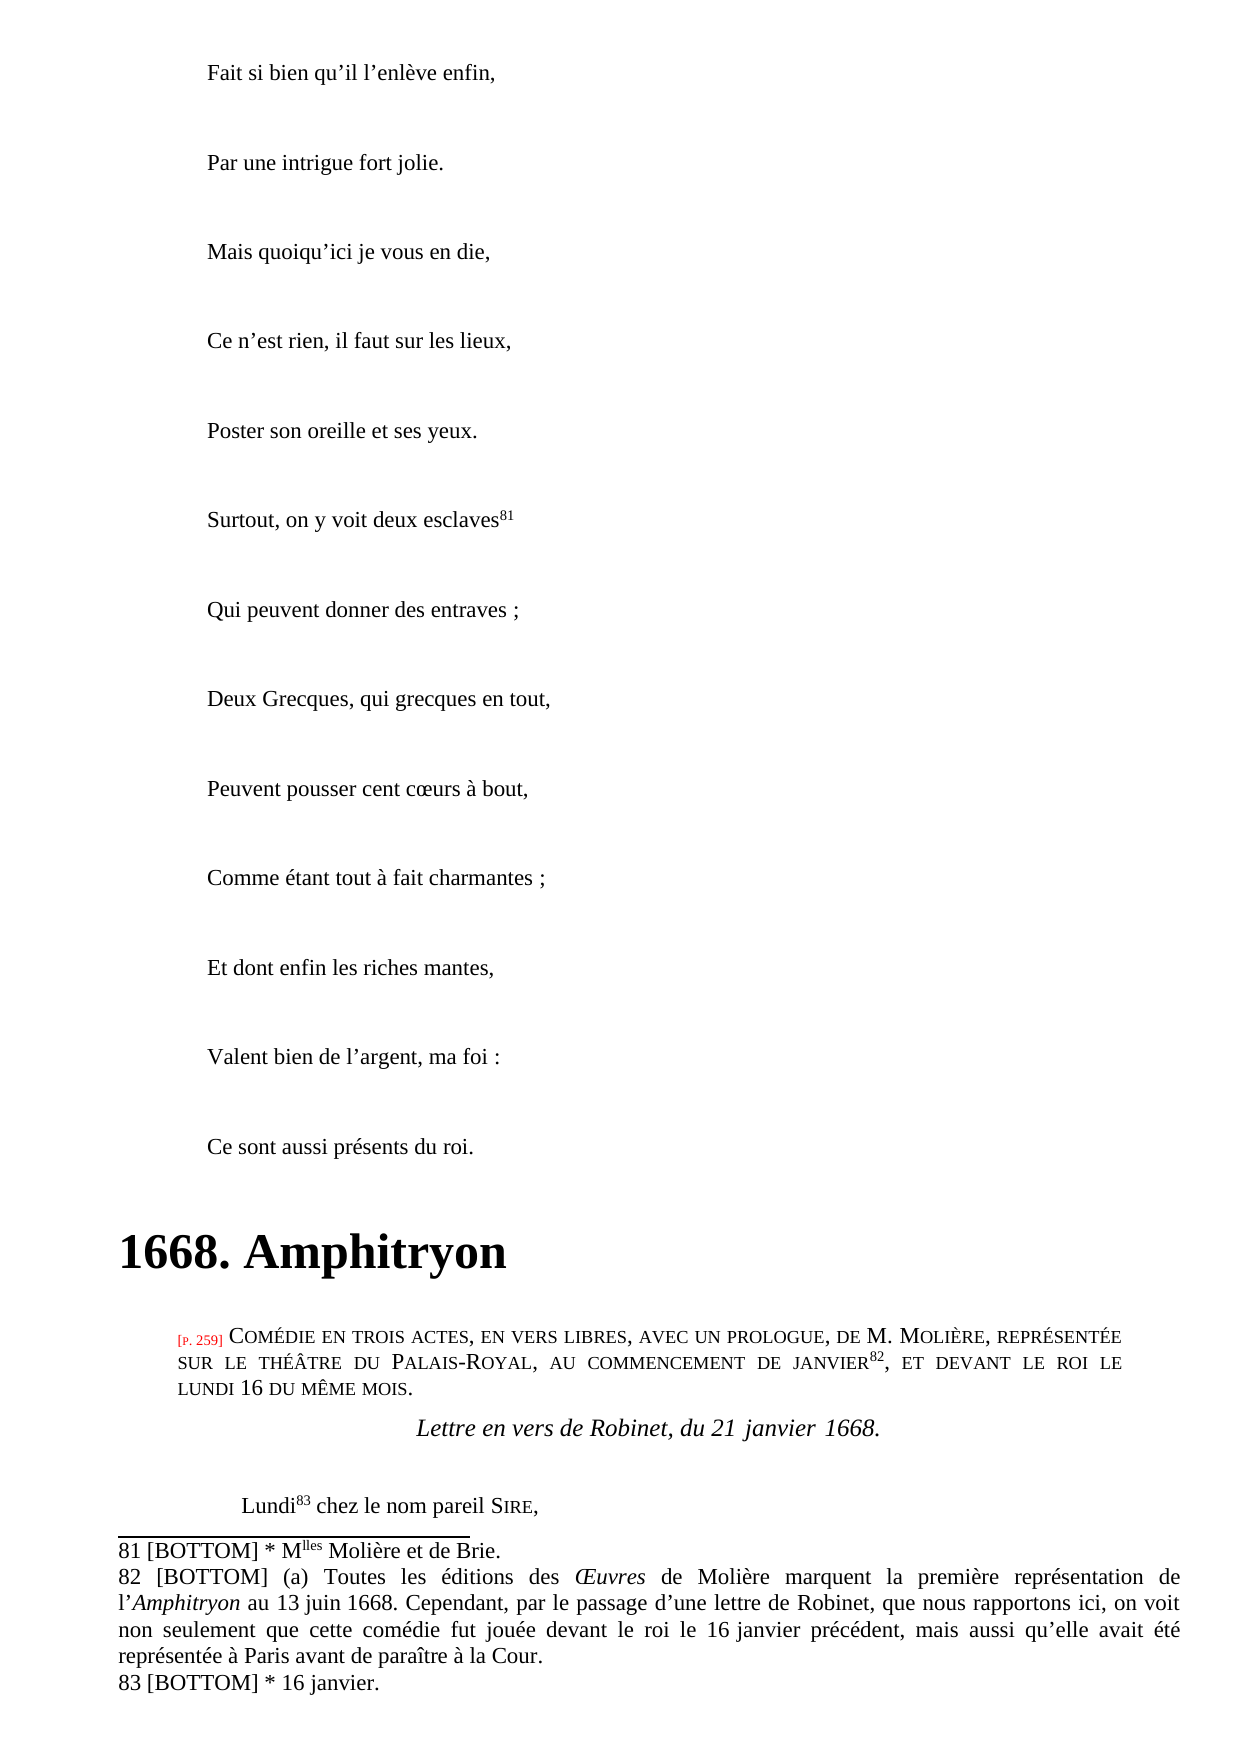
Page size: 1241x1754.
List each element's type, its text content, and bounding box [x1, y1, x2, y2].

text Lettre en vers de Robinet, du 21 janvier 1668. [118, 1413, 1181, 1442]
text Surtout, on y voit deux esclaves [207, 506, 1181, 533]
text Deux Grecques, qui grecques en tout, [207, 685, 1181, 712]
text [p. 259] Comédie en trois actes, en vers libres, avec un prologue, de M. Molière, représentée sur le théâtre du Palais-Royal, au commencement de janvier, et devant le roi le lundi 16 du même mois. [177, 1322, 1122, 1401]
text Ce n’est rien, il faut sur les lieux, [207, 327, 1181, 354]
text Lundi chez le nom pareil Sire, [207, 1492, 1181, 1518]
text [BOTTOM] (a) Toutes les éditions des Œuvres de Molière marquent la première représentation de l’Amphitryon au 13 juin 1668. Cependant, par le passage d’une lettre de Robinet, que nous rapportons ici, on voit non seulement que cette comédie fut jouée devant le roi le 16 janvier précédent, mais aussi qu’elle avait été représentée à Paris avant de paraître à la Cour. [118, 1563, 1181, 1668]
subtitle 1668. Amphitryon [118, 1222, 1181, 1280]
text Peuvent pousser cent cœurs à bout, [207, 775, 1181, 801]
text Ce sont aussi présents du roi. [207, 1133, 1181, 1159]
text Valent bien de l’argent, ma foi : [207, 1043, 1181, 1070]
text Qui peuvent donner des entraves ; [207, 596, 1181, 622]
text Et dont enfin les riches mantes, [207, 954, 1181, 980]
text Mais quoiqu’ici je vous en die, [207, 238, 1181, 264]
text [BOTTOM] * Mlles Molière et de Brie. [118, 1537, 1181, 1563]
text Comme étant tout à fait charmantes ; [207, 864, 1181, 891]
text Par une intrigue fort jolie. [207, 148, 1181, 175]
text Poster son oreille et ses yeux. [207, 417, 1181, 443]
text Fait si bien qu’il l’enlève enfin, [207, 59, 1181, 85]
text [BOTTOM] * 16 janvier. [118, 1668, 1181, 1695]
